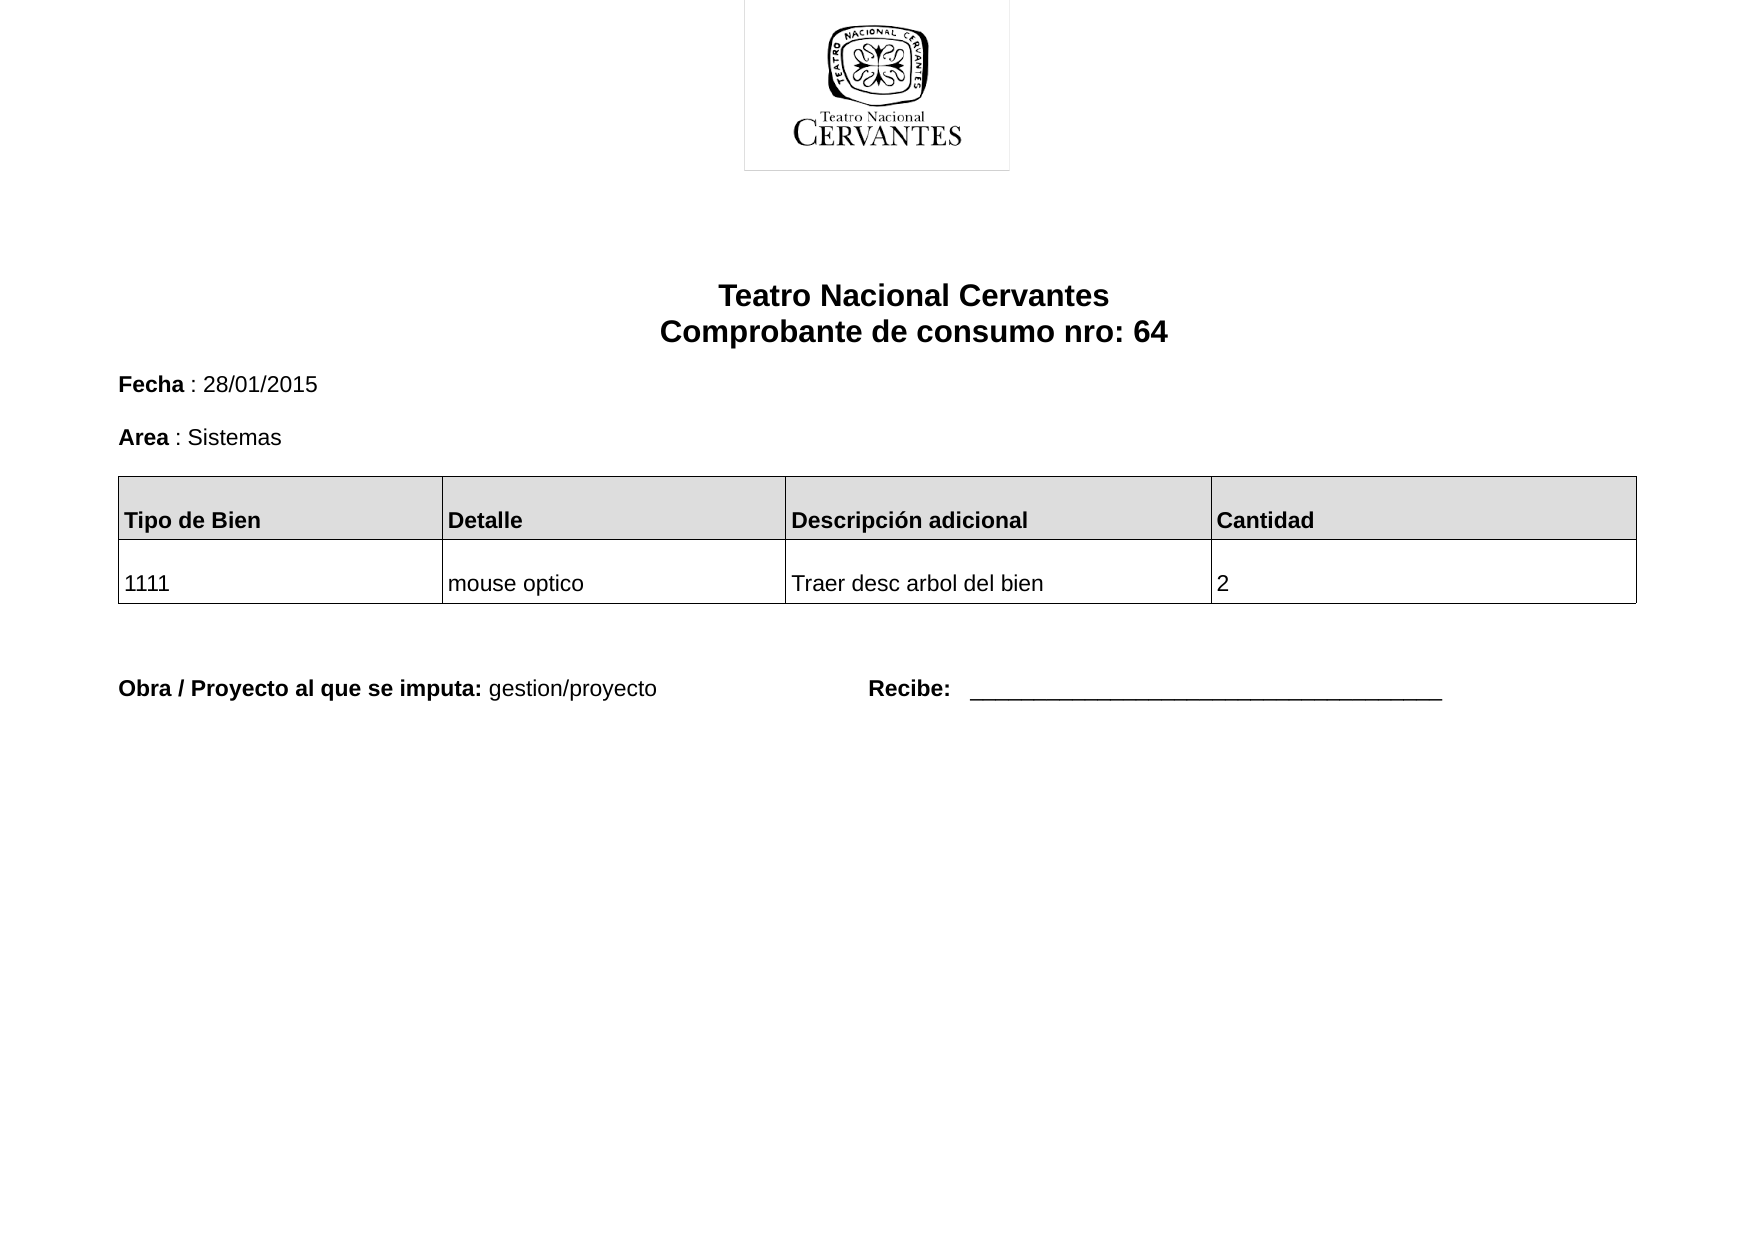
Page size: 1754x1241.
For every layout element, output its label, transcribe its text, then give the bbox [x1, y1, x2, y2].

table_cell 1111 [119, 540, 442, 603]
table_header Detalle [443, 477, 785, 539]
table_header Cantidad [1212, 477, 1636, 539]
table_cell Traer desc arbol del bien [786, 540, 1211, 603]
picture [744, 0, 1010, 171]
text Obra / Proyecto al que se imputa: gestion/proyecto Recibe: _____________________________________ [118, 675, 1636, 701]
table_cell mouse optico [443, 540, 785, 603]
text Area : Sistemas [118, 423, 1636, 450]
text Fecha : 28/01/2015 [118, 371, 1636, 397]
table_header Tipo de Bien [119, 477, 442, 539]
text Teatro Nacional Cervantes [118, 277, 1636, 313]
table_cell 2 [1212, 540, 1636, 603]
text Comprobante de consumo nro: 64 [118, 313, 1636, 349]
table_header Descripción adicional [786, 477, 1211, 539]
